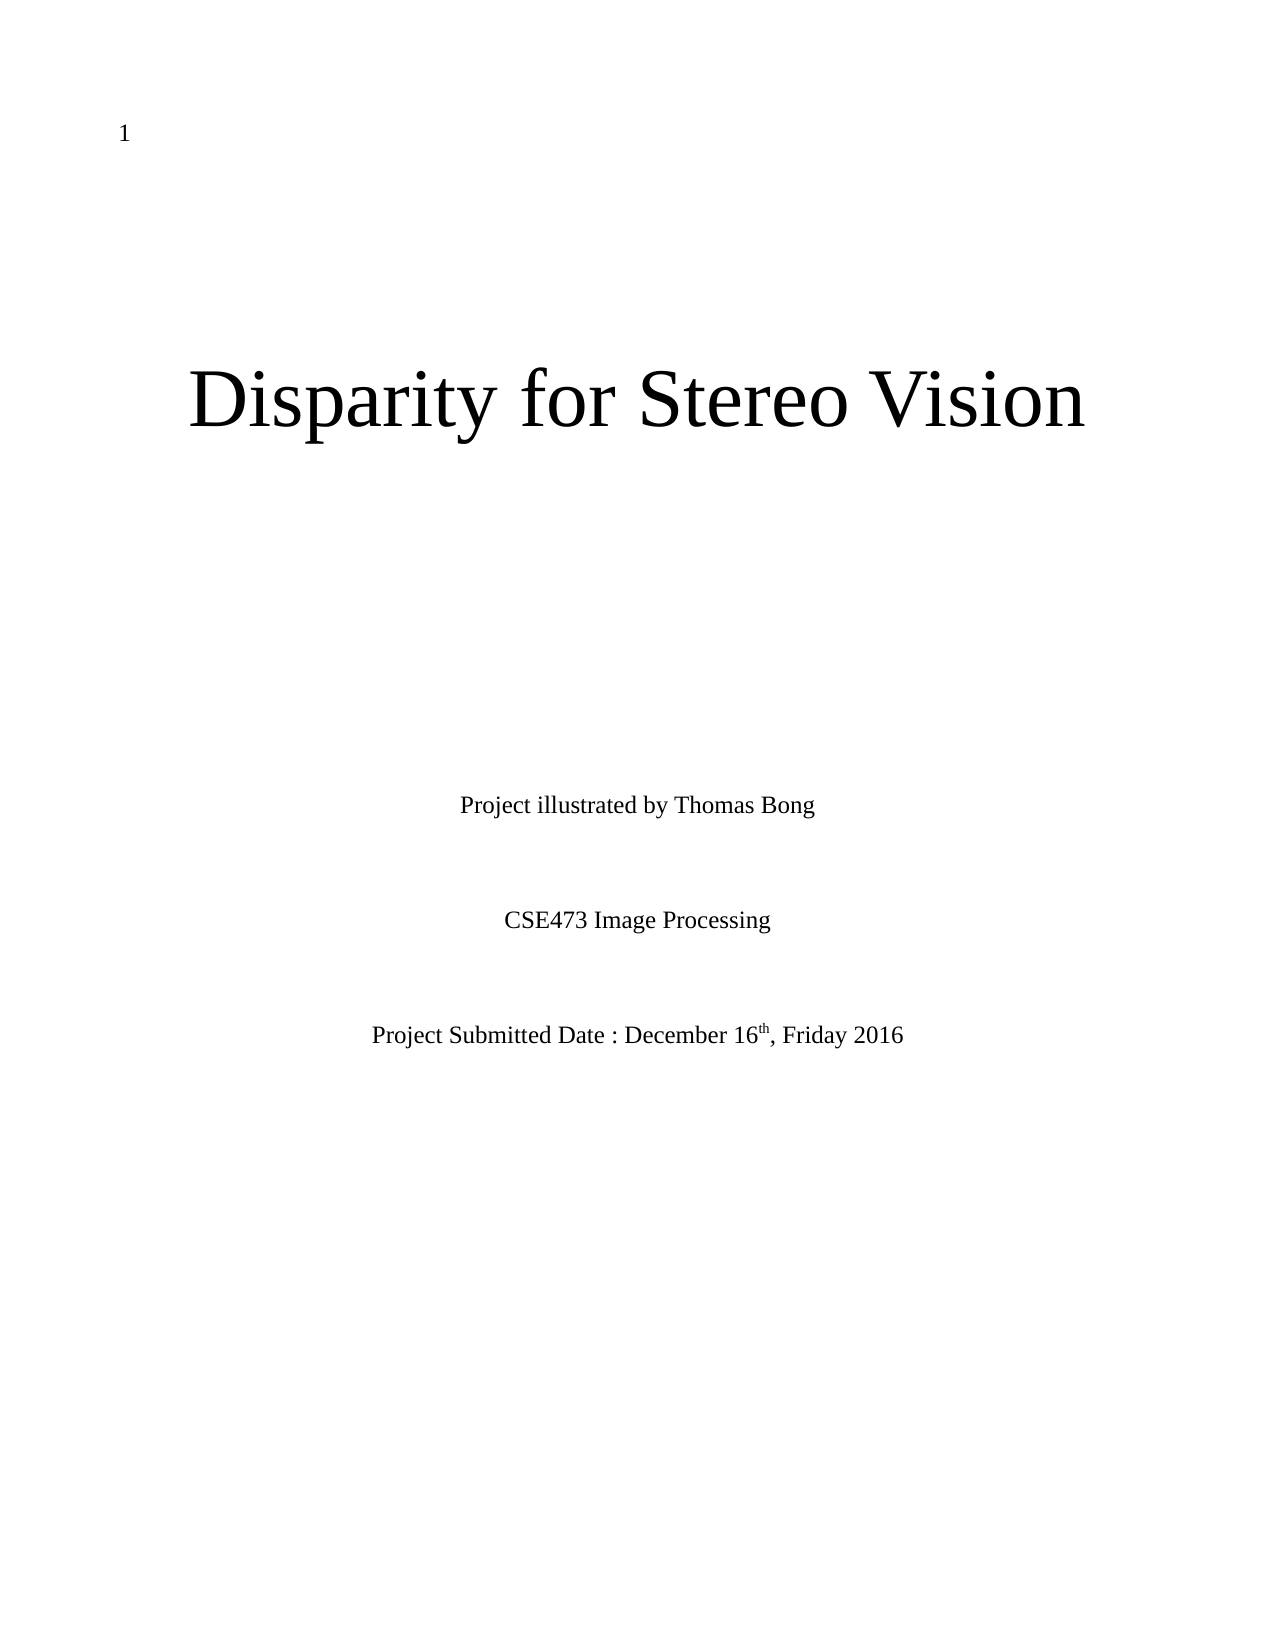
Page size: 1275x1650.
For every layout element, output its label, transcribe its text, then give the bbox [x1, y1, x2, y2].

text Disparity for Stereo Vision [118, 349, 1157, 445]
text CSE473 Image Processing [118, 905, 1157, 933]
text Project Submitted Date : December 16th, Friday 2016 [118, 1020, 1157, 1048]
text Project illustrated by Thomas Bong [118, 790, 1157, 818]
